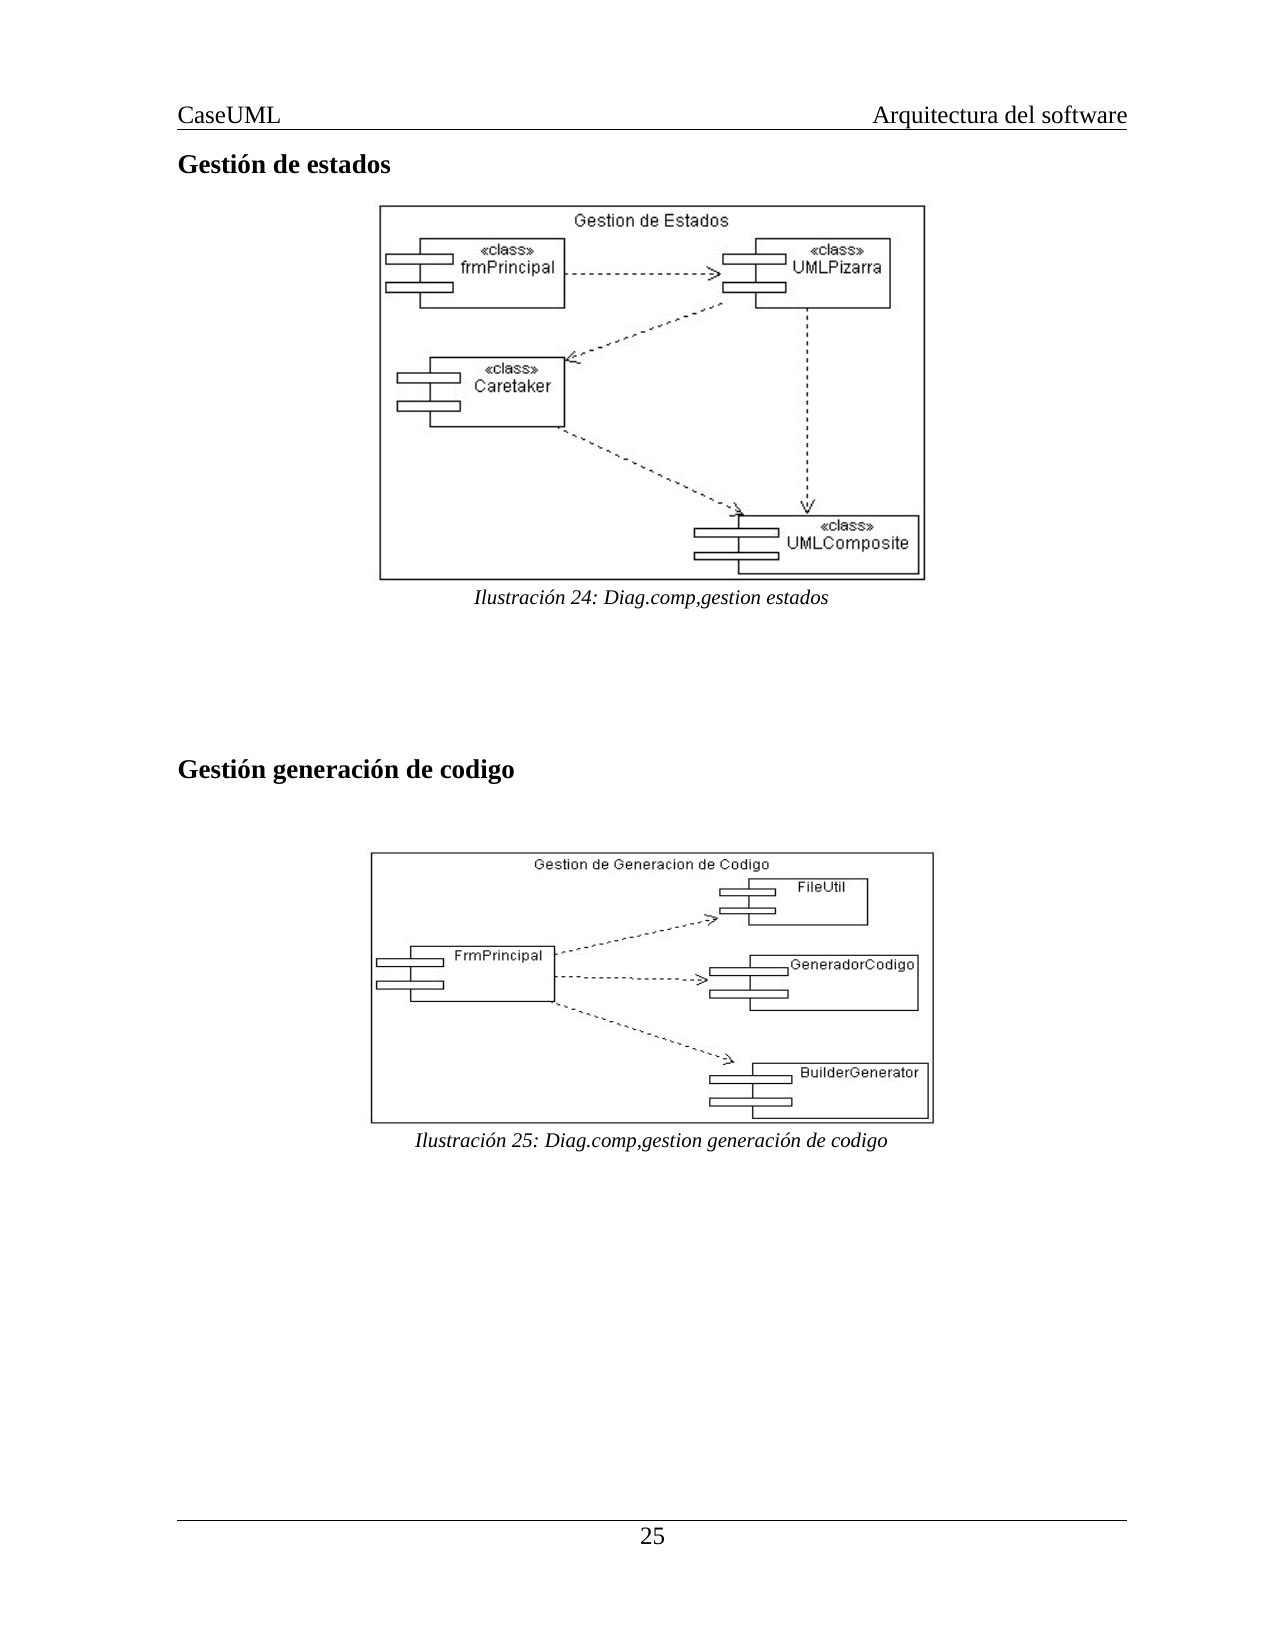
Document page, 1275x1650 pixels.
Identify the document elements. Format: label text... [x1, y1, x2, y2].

picture [374, 200, 931, 586]
subtitle Gestión generación de codigo [177, 753, 1127, 784]
subtitle Gestión de estados [177, 148, 1127, 179]
text Ilustración 26: Diag.comp,gestion generación de codigo [321, 861, 984, 1152]
picture [366, 848, 939, 1128]
text Ilustración 25: Diag.comp,gestion estados [307, 213, 997, 609]
